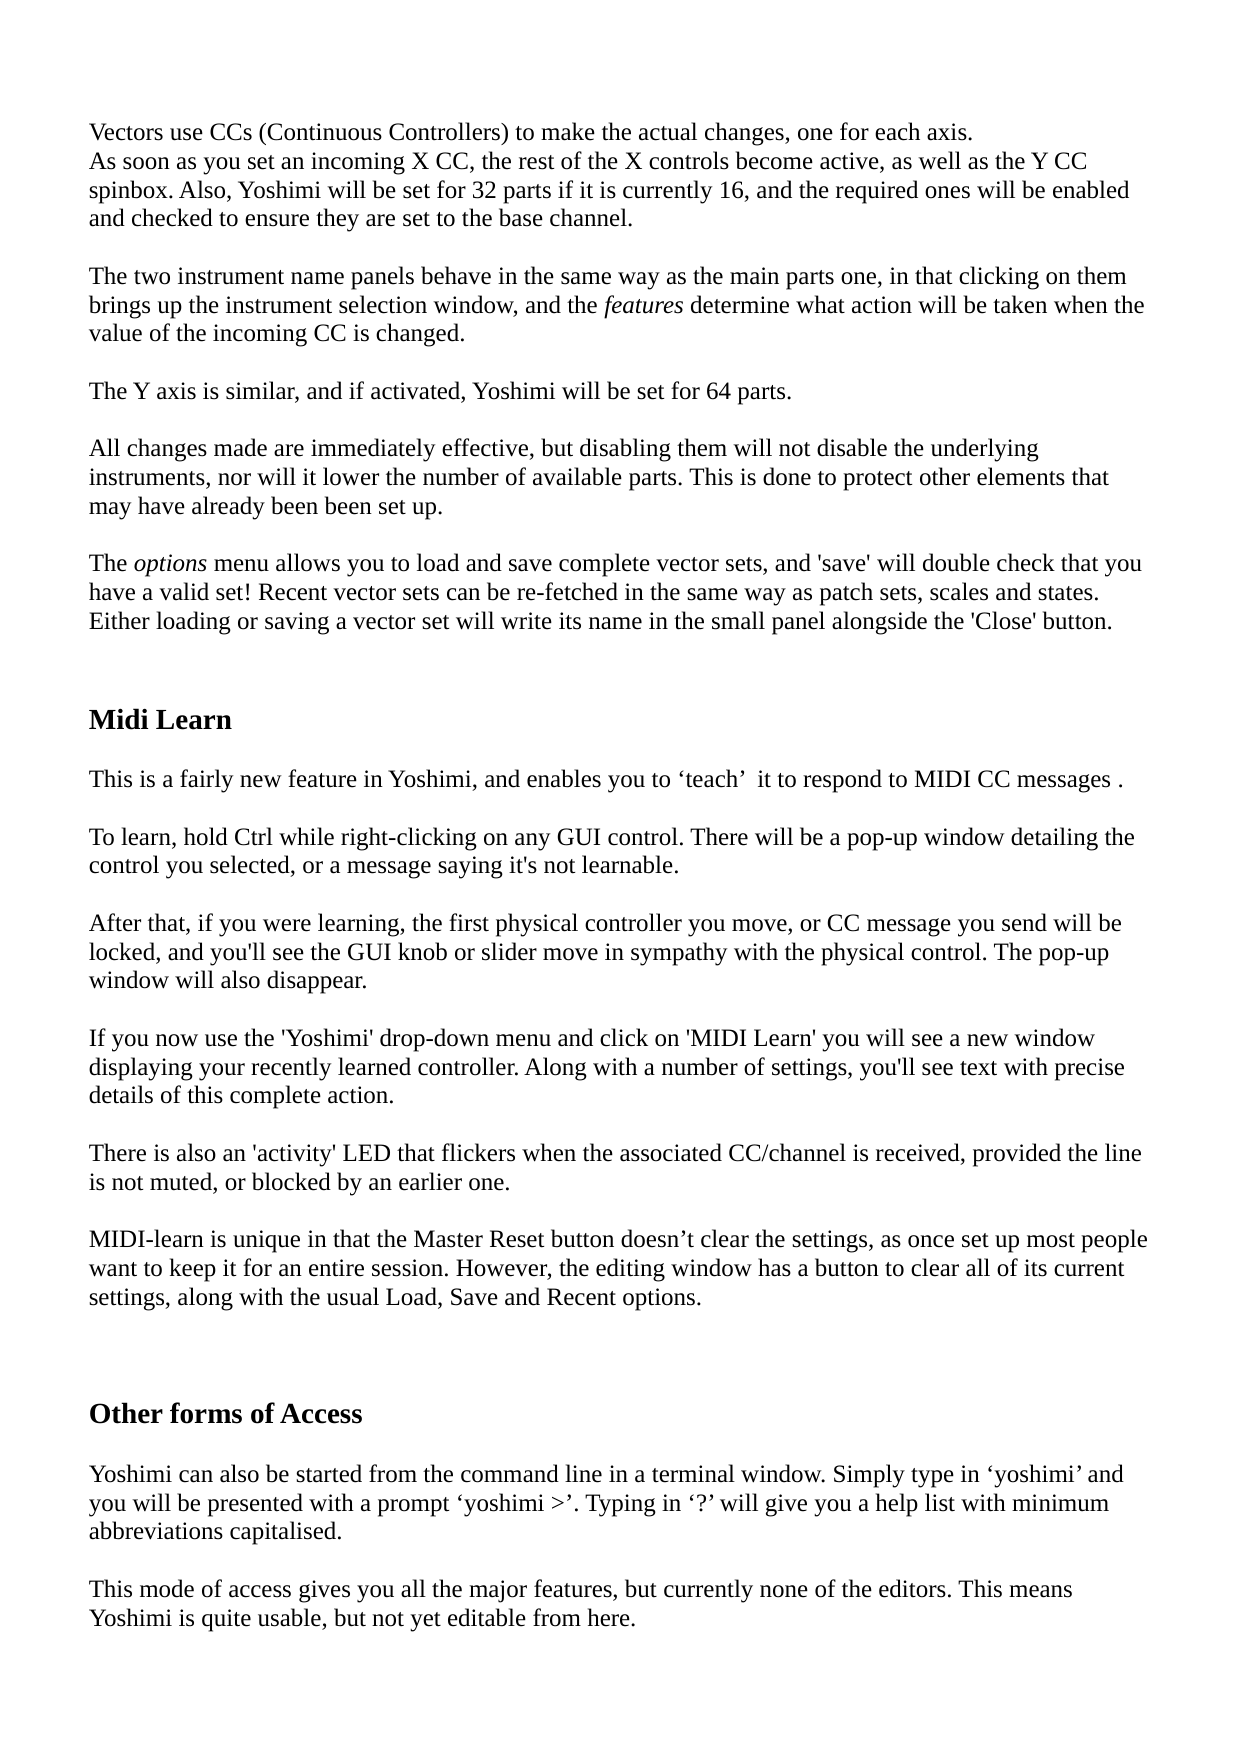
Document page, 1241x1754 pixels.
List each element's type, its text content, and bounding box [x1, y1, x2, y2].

text This mode of access gives you all the major features, but currently none of the editors. This means Yoshimi is quite usable, but not yet editable from here. [88, 1574, 1152, 1631]
text This is a fairly new feature in Yoshimi, and enables you to ‘teach’ it to respond to MIDI CC messages . [88, 764, 1152, 793]
text The two instrument name panels behave in the same way as the main parts one, in that clicking on them brings up the instrument selection window, and the features determine what action will be taken when the value of the incoming CC is changed. [88, 261, 1152, 347]
text All changes made are immediately effective, but disabling them will not disable the underlying instruments, nor will it lower the number of available parts. This is done to protect other elements that may have already been been set up. [88, 433, 1152, 520]
text As soon as you set an incoming X CC, the rest of the X controls become active, as well as the Y CC spinbox. Also, Yoshimi will be set for 32 parts if it is currently 16, and the required ones will be enabled and checked to ensure they are set to the base channel. [88, 146, 1152, 232]
text Midi Learn [88, 702, 1152, 735]
text There is also an 'activity' LED that flickers when the associated CC/channel is received, provided the line is not muted, or blocked by an earlier one. [88, 1138, 1152, 1195]
text Vectors use CCs (Continuous Controllers) to make the actual changes, one for each axis. [88, 117, 1152, 146]
text Other forms of Access [88, 1397, 1152, 1430]
text If you now use the 'Yoshimi' drop-down menu and click on 'MIDI Learn' you will see a new window displaying your recently learned controller. Along with a number of settings, you'll see text with precise details of this complete action. [88, 1023, 1152, 1109]
text The Y axis is similar, and if activated, Yoshimi will be set for 64 parts. [88, 376, 1152, 405]
text To learn, hold Ctrl while right-clicking on any GUI control. There will be a pop-up window detailing the control you selected, or a message saying it's not learnable. [88, 822, 1152, 879]
text The options menu allows you to load and save complete vector sets, and 'save' will double check that you have a valid set! Recent vector sets can be re-fetched in the same way as patch sets, scales and states. Either loading or saving a vector set will write its name in the small panel alongside the 'Close' button. [88, 548, 1152, 635]
text Yoshimi can also be started from the command line in a terminal window. Simply type in ‘yoshimi’ and you will be presented with a prompt ‘yoshimi >’. Typing in ‘?’ will give you a help list with minimum abbreviations capitalised. [88, 1459, 1152, 1545]
text MIDI-learn is unique in that the Master Reset button doesn’t clear the settings, as once set up most people want to keep it for an entire session. However, the editing window has a button to clear all of its current settings, along with the usual Load, Save and Recent options. [88, 1224, 1152, 1310]
text After that, if you were learning, the first physical controller you move, or CC message you send will be locked, and you'll see the GUI knob or slider move in sympathy with the physical control. The pop-up window will also disappear. [88, 908, 1152, 994]
